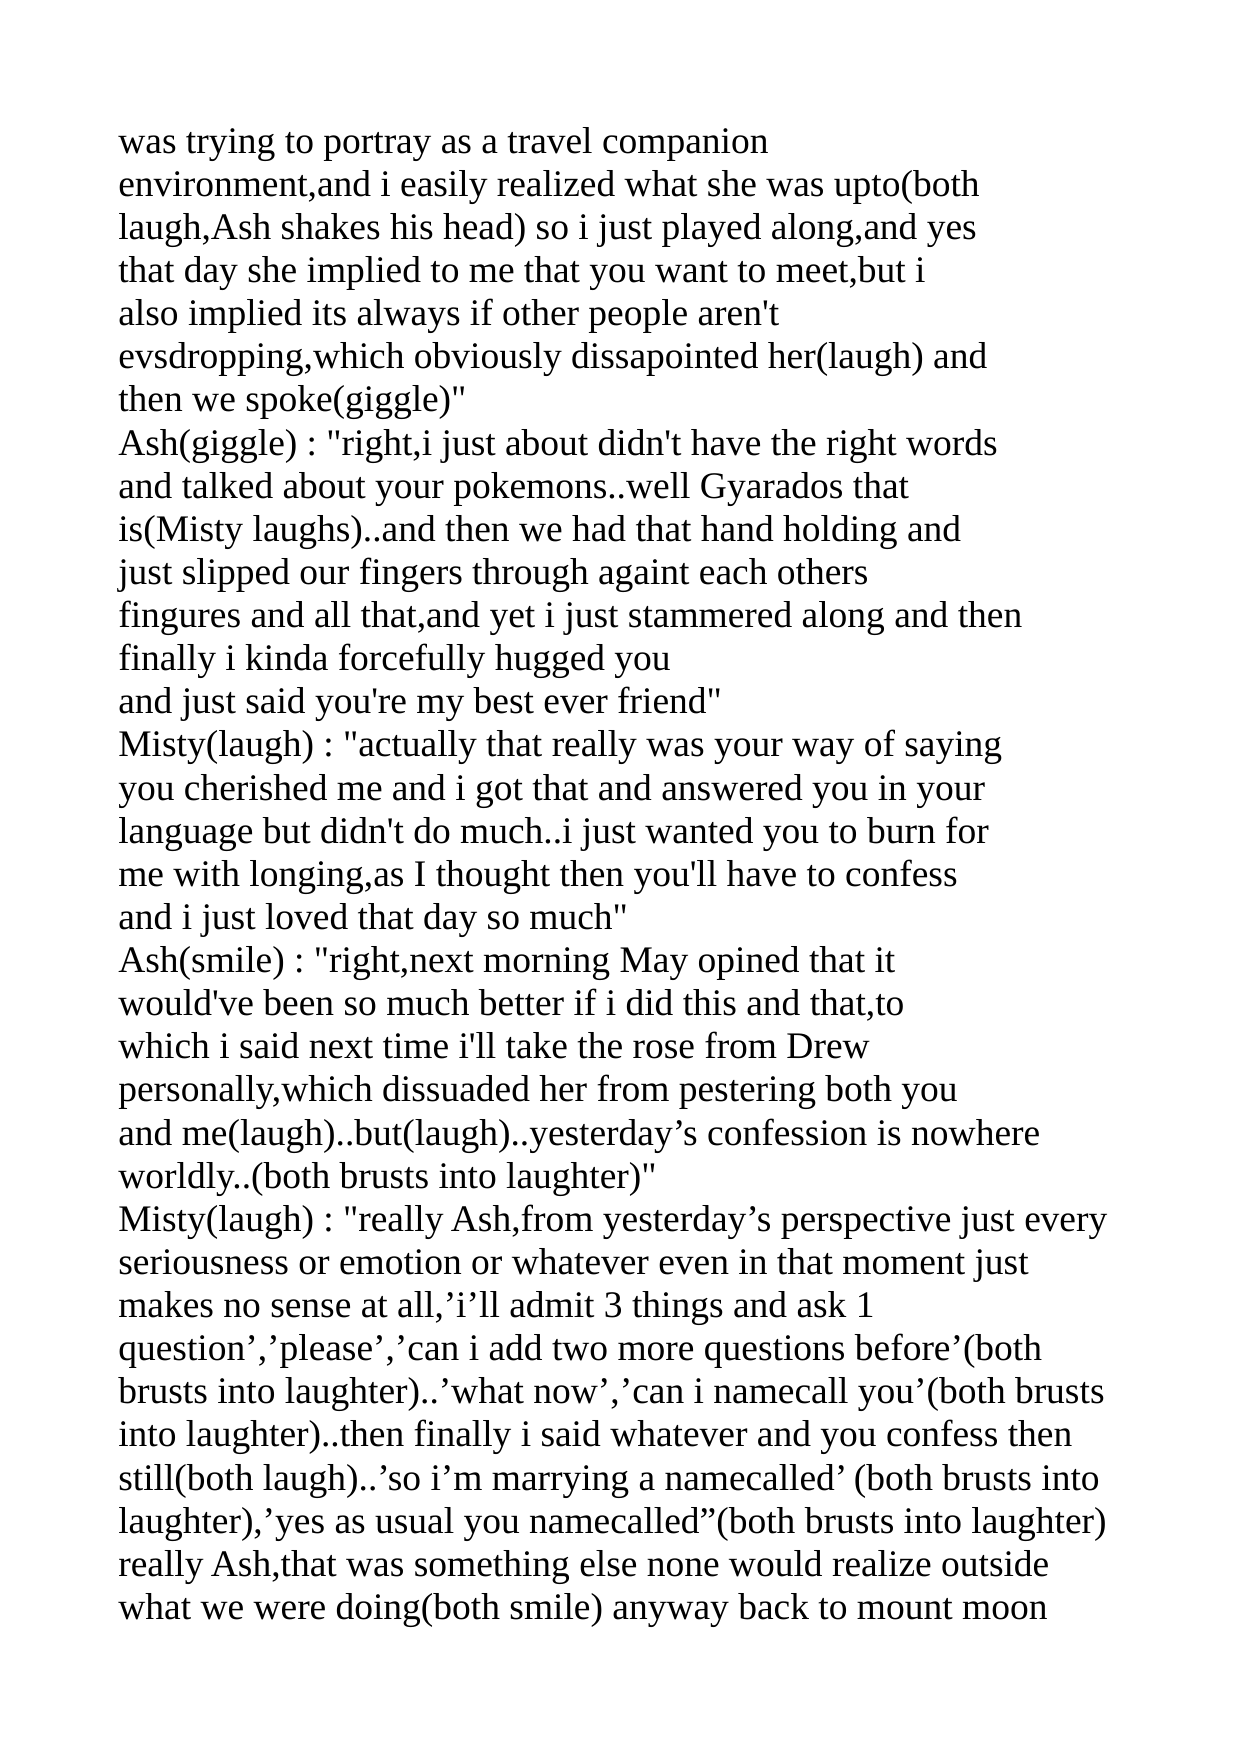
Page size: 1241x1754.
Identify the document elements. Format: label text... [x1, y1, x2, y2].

text and i just loved that day so much" [118, 894, 1122, 937]
text Misty(laugh) : "actually that really was your way of saying [118, 722, 1122, 765]
text evsdropping,which obviously dissapointed her(laugh) and [118, 334, 1122, 377]
text that day she implied to me that you want to meet,but i [118, 247, 1122, 291]
text Ash(giggle) : "right,i just about didn't have the right words [118, 420, 1122, 463]
text personally,which dissuaded her from pestering both you [118, 1067, 1122, 1110]
text would've been so much better if i did this and that,to [118, 981, 1122, 1024]
text fingures and all that,and yet i just stammered along and then finally i kinda forcefully hugged you [118, 592, 1122, 679]
text then we spoke(giggle)" [118, 377, 1122, 420]
text Ash(smile) : "right,next morning May opined that it [118, 937, 1122, 981]
text and talked about your pokemons..well Gyarados that [118, 463, 1122, 506]
text language but didn't do much..i just wanted you to burn for [118, 808, 1122, 851]
text Misty(laugh) : "really Ash,from yesterday’s perspective just every seriousness or emotion or whatever even in that moment just makes no sense at all,’i’ll admit 3 things and ask 1 question’,’please’,’can i add two more questions before’(both brusts into laughter)..’what now’,’can i namecall you’(both brusts into laughter)..then finally i said whatever and you confess then still(both laugh)..’so i’m marrying a namecalled’ (both brusts into laughter),’yes as usual you namecalled”(both brusts into laughter) really Ash,that was something else none would realize outside what we were doing(both smile) anyway back to mount moon [118, 1196, 1122, 1627]
text you cherished me and i got that and answered you in your [118, 765, 1122, 808]
text which i said next time i'll take the rose from Drew [118, 1024, 1122, 1067]
text and me(laugh)..but(laugh)..yesterday’s confession is nowhere worldly..(both brusts into laughter)" [118, 1110, 1122, 1196]
text me with longing,as I thought then you'll have to confess [118, 851, 1122, 894]
text laugh,Ash shakes his head) so i just played along,and yes [118, 204, 1122, 247]
text was trying to portray as a travel companion [118, 118, 1122, 161]
text and just said you're my best ever friend" [118, 679, 1122, 722]
text also implied its always if other people aren't [118, 291, 1122, 334]
text just slipped our fingers through againt each others [118, 549, 1122, 592]
text is(Misty laughs)..and then we had that hand holding and [118, 506, 1122, 549]
text environment,and i easily realized what she was upto(both [118, 161, 1122, 204]
